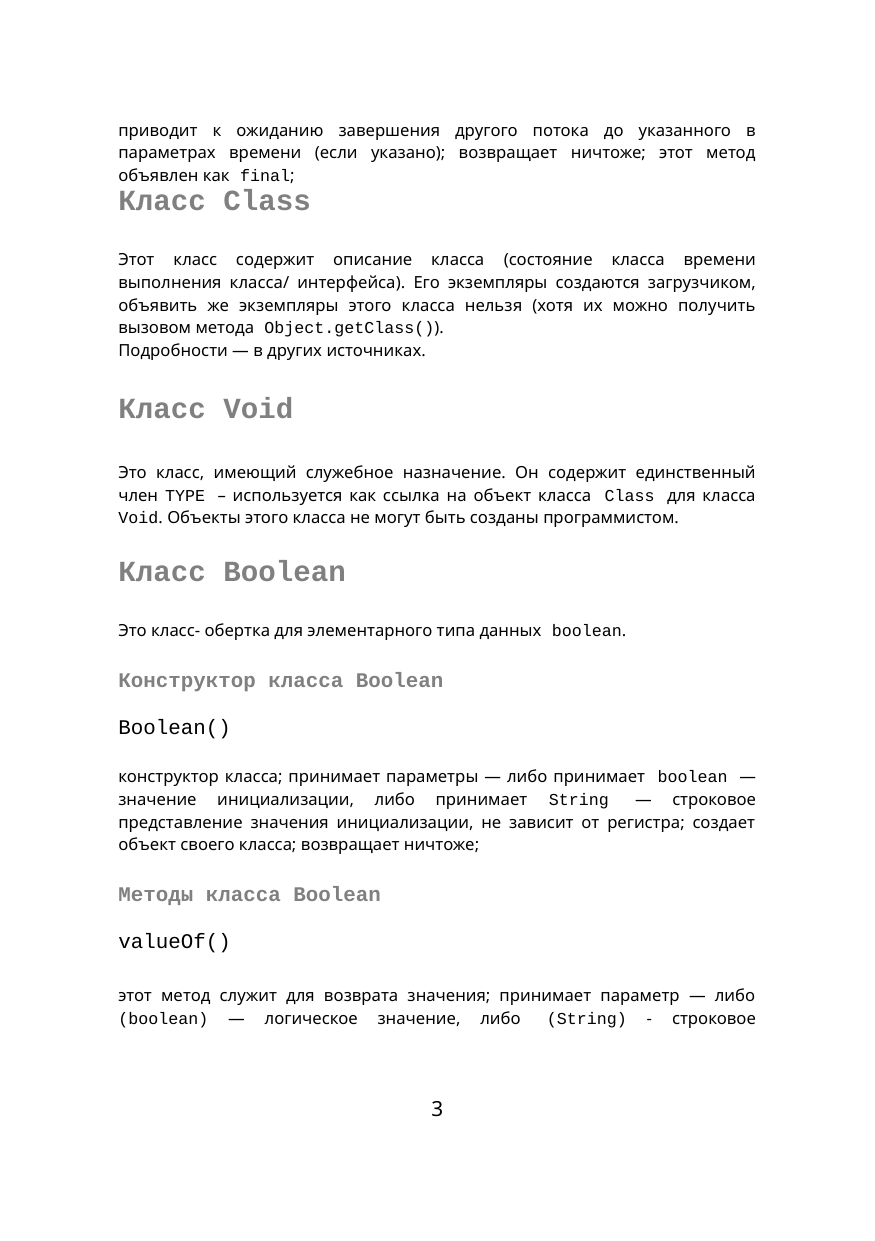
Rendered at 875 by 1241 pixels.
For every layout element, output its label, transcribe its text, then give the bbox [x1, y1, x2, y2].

text Это класс- обертка для элементарного типа данных boolean. [118, 619, 756, 642]
text valueOf() [118, 931, 756, 955]
text Конструктор класса Boolean [118, 670, 756, 694]
text этот метод служит для возврата значения; принимает параметр — либо (boolean) — логическое значение, либо (String) - строковое [118, 983, 756, 1029]
text приводит к ожиданию завершения другого потока до указанного в параметрах времени (если указано); возвращает ничтоже; этот метод объявлен как final; [118, 118, 756, 186]
text Методы класса Boolean [118, 884, 756, 908]
text Класс Class [118, 186, 756, 219]
text Класс Boolean [118, 557, 756, 590]
text конструктор класса; принимает параметры — либо принимает boolean — значение инициализации, либо принимает String — строковое представление значения инициализации, не зависит от регистра; создает объект своего класса; возвращает ничтоже; [118, 764, 756, 856]
text Это класс, имеющий служебное назначение. Он содержит единственный член TYPE – используется как ссылка на объект класса Class для класса Void. Объекты этого класса не могут быть созданы программистом. [118, 461, 756, 529]
text Этот класс содержит описание класса (состояние класса времени выполнения класса/ интерфейса). Его экземпляры создаются загрузчиком, объявить же экземпляры этого класса нельзя (хотя их можно получить вызовом метода Object.getClass()). [118, 248, 756, 339]
text Подробности — в других источниках. [118, 339, 756, 361]
text Boolean() [118, 717, 756, 741]
text Класс Void [118, 394, 756, 427]
